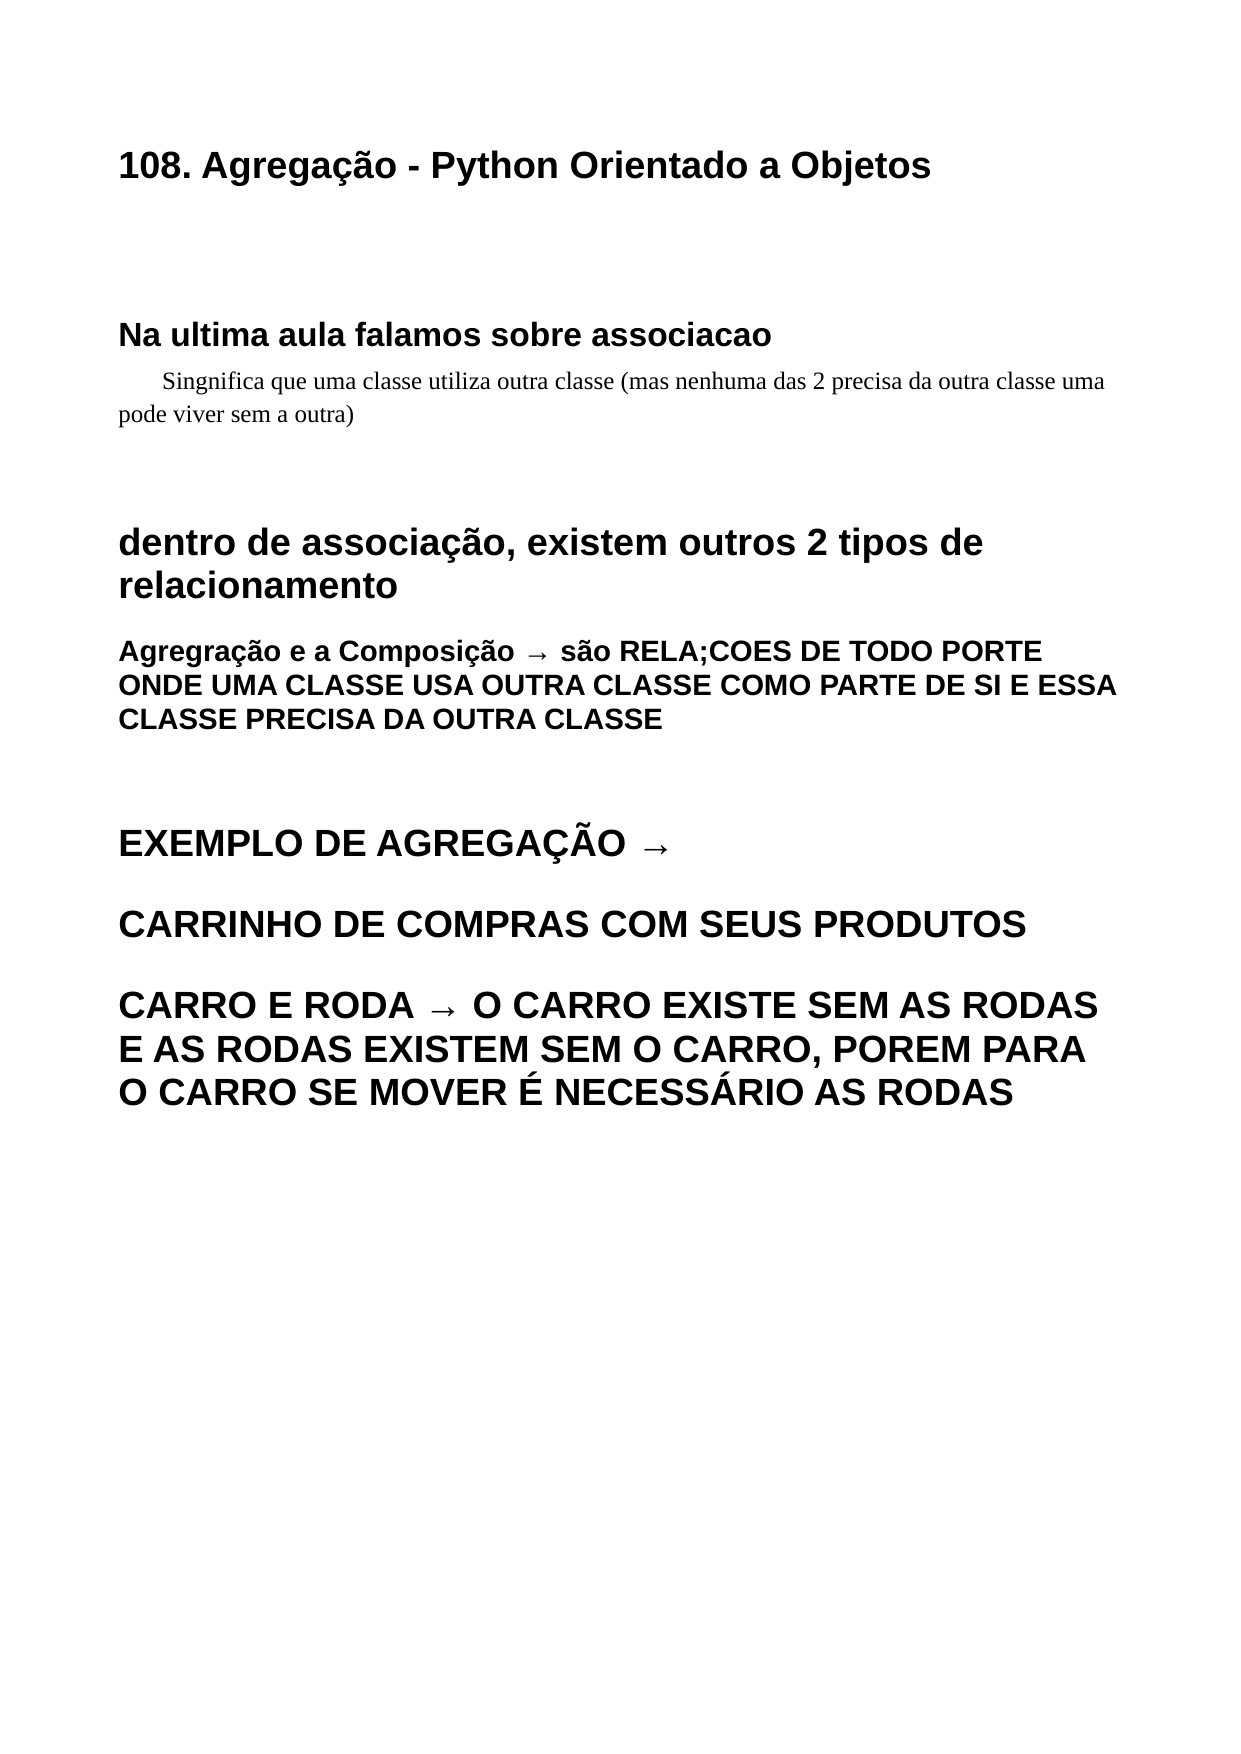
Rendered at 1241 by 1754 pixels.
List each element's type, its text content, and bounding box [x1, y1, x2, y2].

subtitle CARRO E RODA → O CARRO EXISTE SEM AS RODAS E AS RODAS EXISTEM SEM O CARRO, POREM PARA O CARRO SE MOVER É NECESSÁRIO AS RODAS [118, 983, 1122, 1114]
subtitle 108. Agregação - Python Orientado a Objetos [118, 143, 1122, 187]
subtitle Na ultima aula falamos sobre associacao [118, 315, 1122, 354]
subtitle dentro de associação, existem outros 2 tipos de relacionamento [118, 520, 1122, 607]
text Singnifica que uma classe utiliza outra classe (mas nenhuma das 2 precisa da outra classe uma pode viver sem a outra) [118, 366, 1122, 428]
subtitle EXEMPLO DE AGREGAÇÃO → [118, 820, 1122, 864]
subtitle CARRINHO DE COMPRAS COM SEUS PRODUTOS [118, 902, 1122, 945]
subtitle Agregração e a Composição → são RELA;COES DE TODO PORTE ONDE UMA CLASSE USA OUTRA CLASSE COMO PARTE DE SI E ESSA CLASSE PRECISA DA OUTRA CLASSE [118, 634, 1122, 735]
